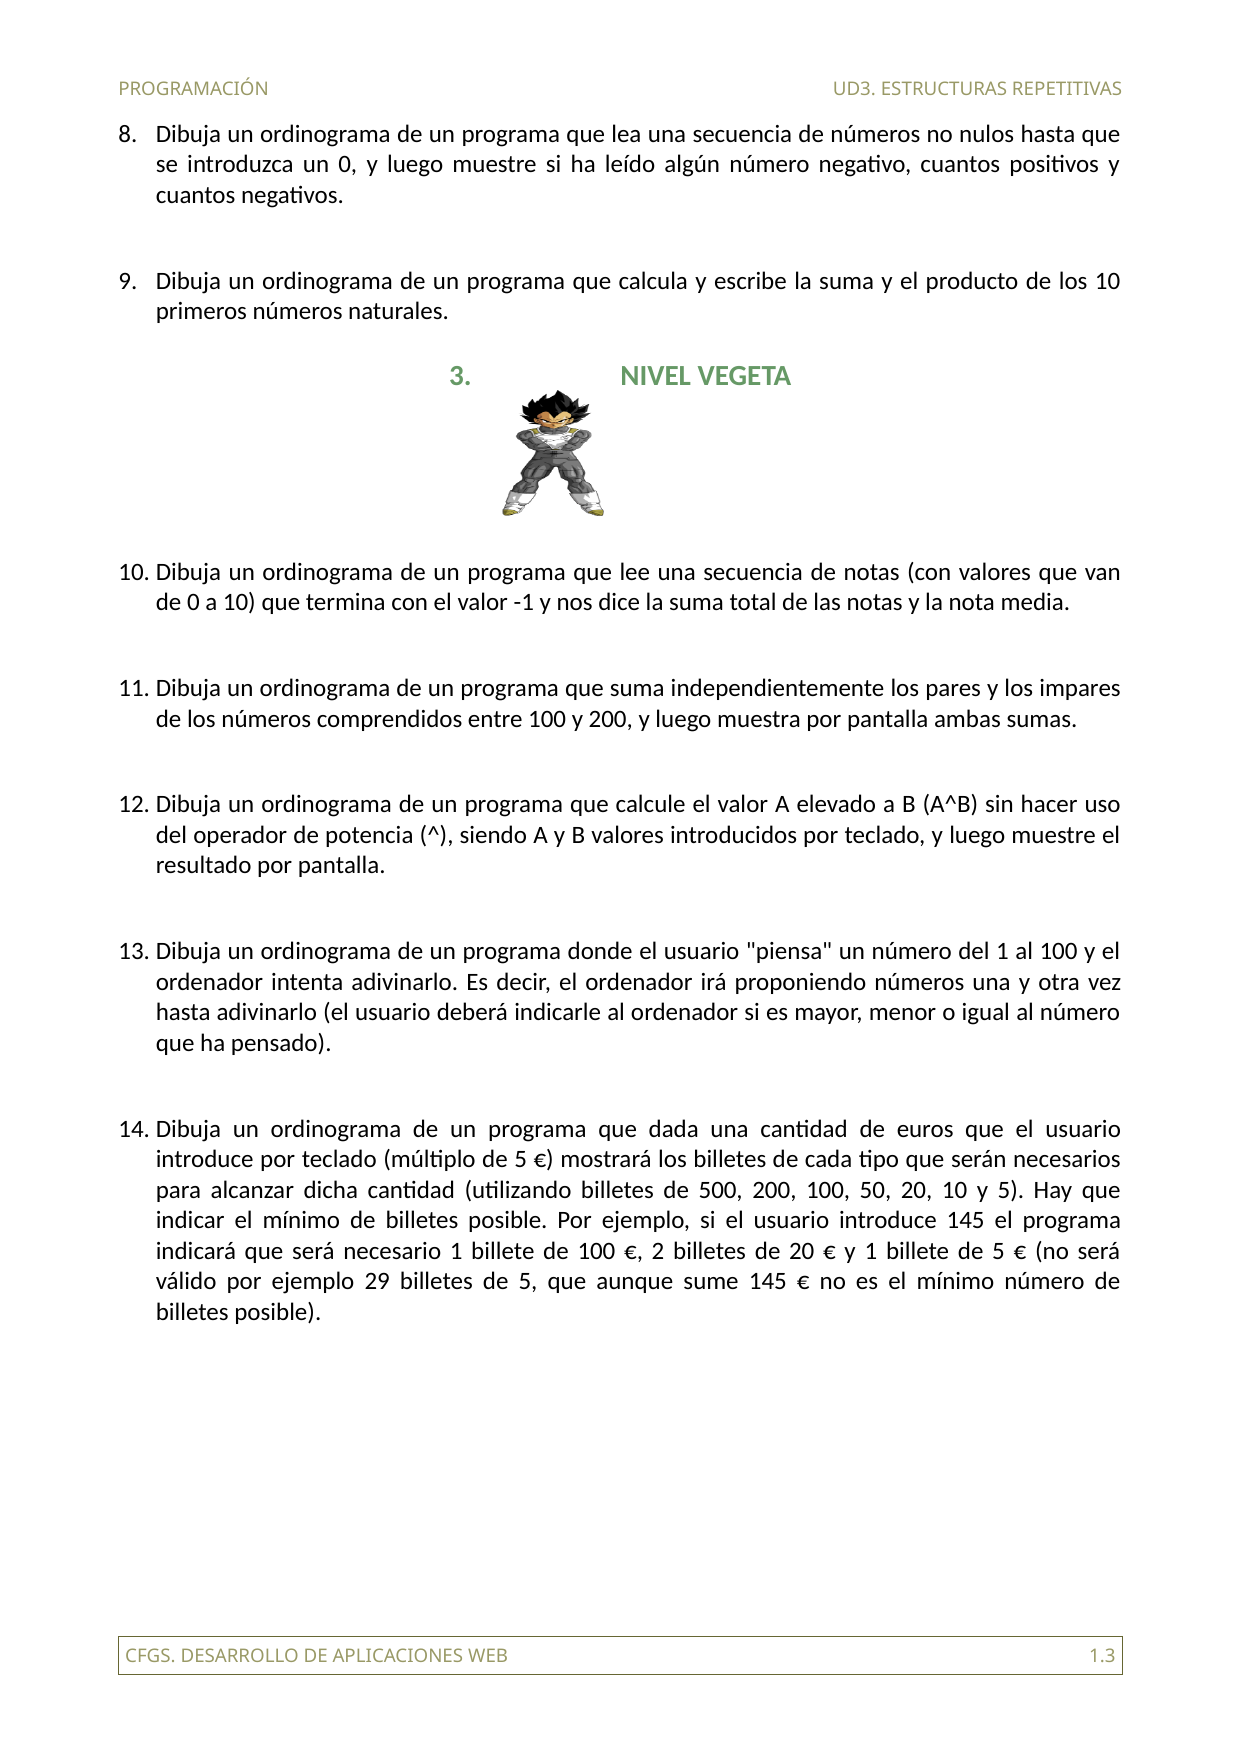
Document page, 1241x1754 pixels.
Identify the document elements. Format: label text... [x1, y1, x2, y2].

list Dibuja un ordinograma de un programa que lea una secuencia de números no nulos hasta que se introduzca un 0, y luego muestre si ha leído algún número negativo, cuantos positivos y cuantos negativos. [118, 118, 1122, 210]
list Dibuja un ordinograma de un programa que dada una cantidad de euros que el usuario introduce por teclado (múltiplo de 5 €) mostrará los billetes de cada tipo que serán necesarios para alcanzar dicha cantidad (utilizando billetes de 500, 200, 100, 50, 20, 10 y 5). Hay que indicar el mínimo de billetes posible. Por ejemplo, si el usuario introduce 145 el programa indicará que será necesario 1 billete de 100 €, 2 billetes de 20 € y 1 billete de 5 € (no será válido por ejemplo 29 billetes de 5, que aunque sume 145 € no es el mínimo número de billetes posible). [118, 1113, 1122, 1326]
list Dibuja un ordinograma de un programa donde el usuario "piensa" un número del 1 al 100 y el ordenador intenta adivinarlo. Es decir, el ordenador irá proponiendo números una y otra vez hasta adivinarlo (el usuario deberá indicarle al ordenador si es mayor, menor o igual al número que ha pensado). [118, 935, 1122, 1057]
list Dibuja un ordinograma de un programa que suma independientemente los pares y los impares de los números comprendidos entre 100 y 200, y luego muestra por pantalla ambas sumas. [118, 672, 1122, 733]
subtitle NIVEL VEGETA [118, 357, 1122, 520]
list Dibuja un ordinograma de un programa que calcula y escribe la suma y el producto de los 10 primeros números naturales. [118, 265, 1122, 326]
list Dibuja un ordinograma de un programa que calcule el valor A elevado a B (A^B) sin hacer uso del operador de potencia (^), siendo A y B valores introducidos por teclado, y luego muestre el resultado por pantalla. [118, 788, 1122, 880]
list Dibuja un ordinograma de un programa que lee una secuencia de notas (con valores que van de 0 a 10) que termina con el valor -1 y nos dice la suma total de las notas y la nota media. [118, 556, 1122, 617]
